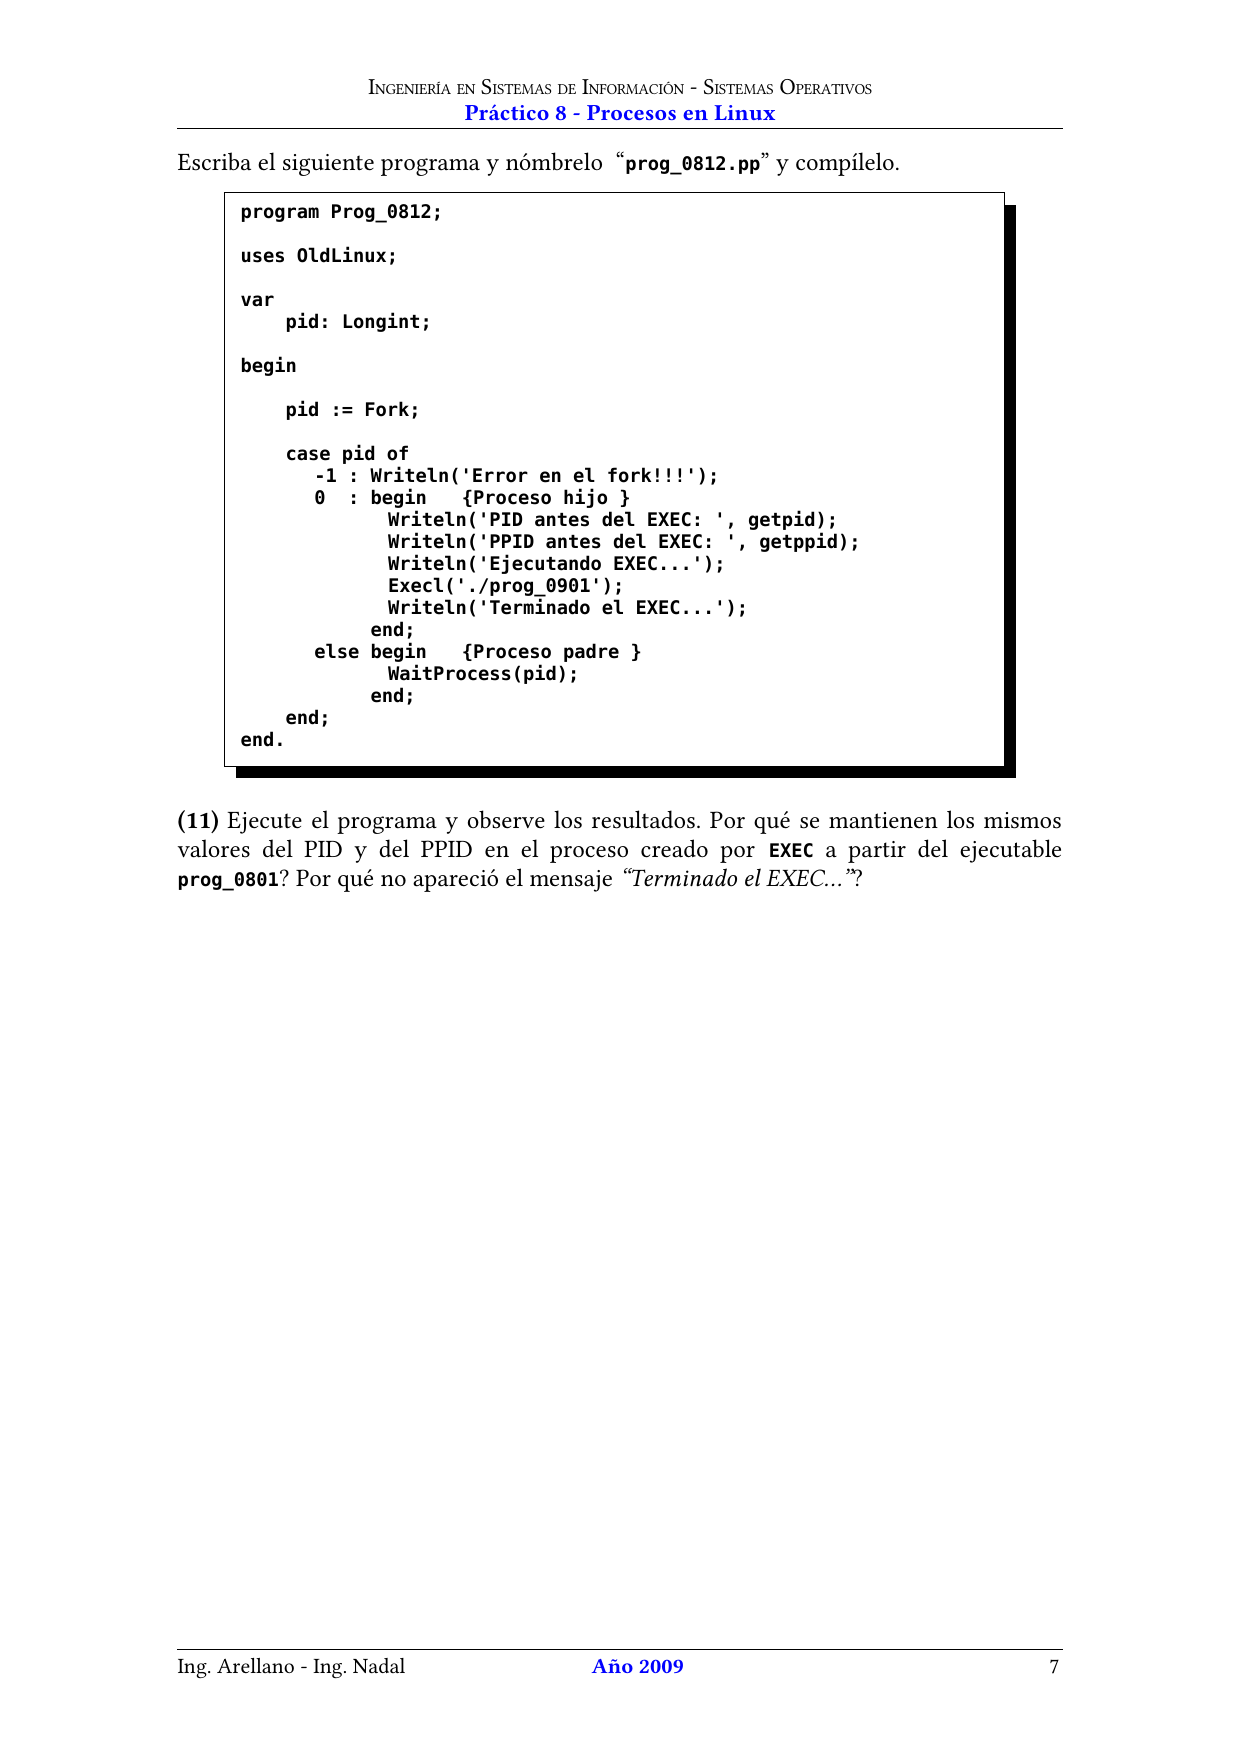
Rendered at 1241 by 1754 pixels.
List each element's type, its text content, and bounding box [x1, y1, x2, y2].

text WaitProcess(pid); [240, 663, 987, 685]
text uses OldLinux; [240, 245, 987, 267]
text pid: Longint; [240, 311, 987, 333]
text 0 : begin {Proceso hijo } [240, 487, 987, 509]
text -1 : Writeln('Error en el fork!!!'); [240, 465, 987, 487]
text Writeln('Ejecutando EXEC...'); [240, 553, 987, 575]
text Execl('./prog_0901'); [240, 575, 987, 597]
text else begin {Proceso padre } [240, 641, 987, 663]
text end. [240, 729, 987, 751]
text Writeln('PPID antes del EXEC: ', getppid); [240, 531, 987, 553]
text pid := Fork; [240, 399, 987, 421]
text var [240, 289, 987, 311]
text (11) Ejecute el programa y observe los resultados. Por qué se mantienen los mismos valores del PID y del PPID en el proceso creado por EXEC a partir del ejecutable prog_0801? Por qué no apareció el mensaje “Terminado el EXEC...”? [177, 807, 1063, 892]
text begin [240, 355, 987, 377]
text end; [240, 619, 987, 641]
text program Prog_0812; [240, 201, 987, 223]
text end; [240, 707, 987, 729]
text end; [240, 685, 987, 707]
text Writeln('Terminado el EXEC...'); [240, 597, 987, 619]
text Writeln('PID antes del EXEC: ', getpid); [240, 509, 987, 531]
text case pid of [240, 443, 987, 465]
text Escriba el siguiente programa y nómbrelo “prog_0812.pp” y compílelo. [177, 148, 1063, 176]
